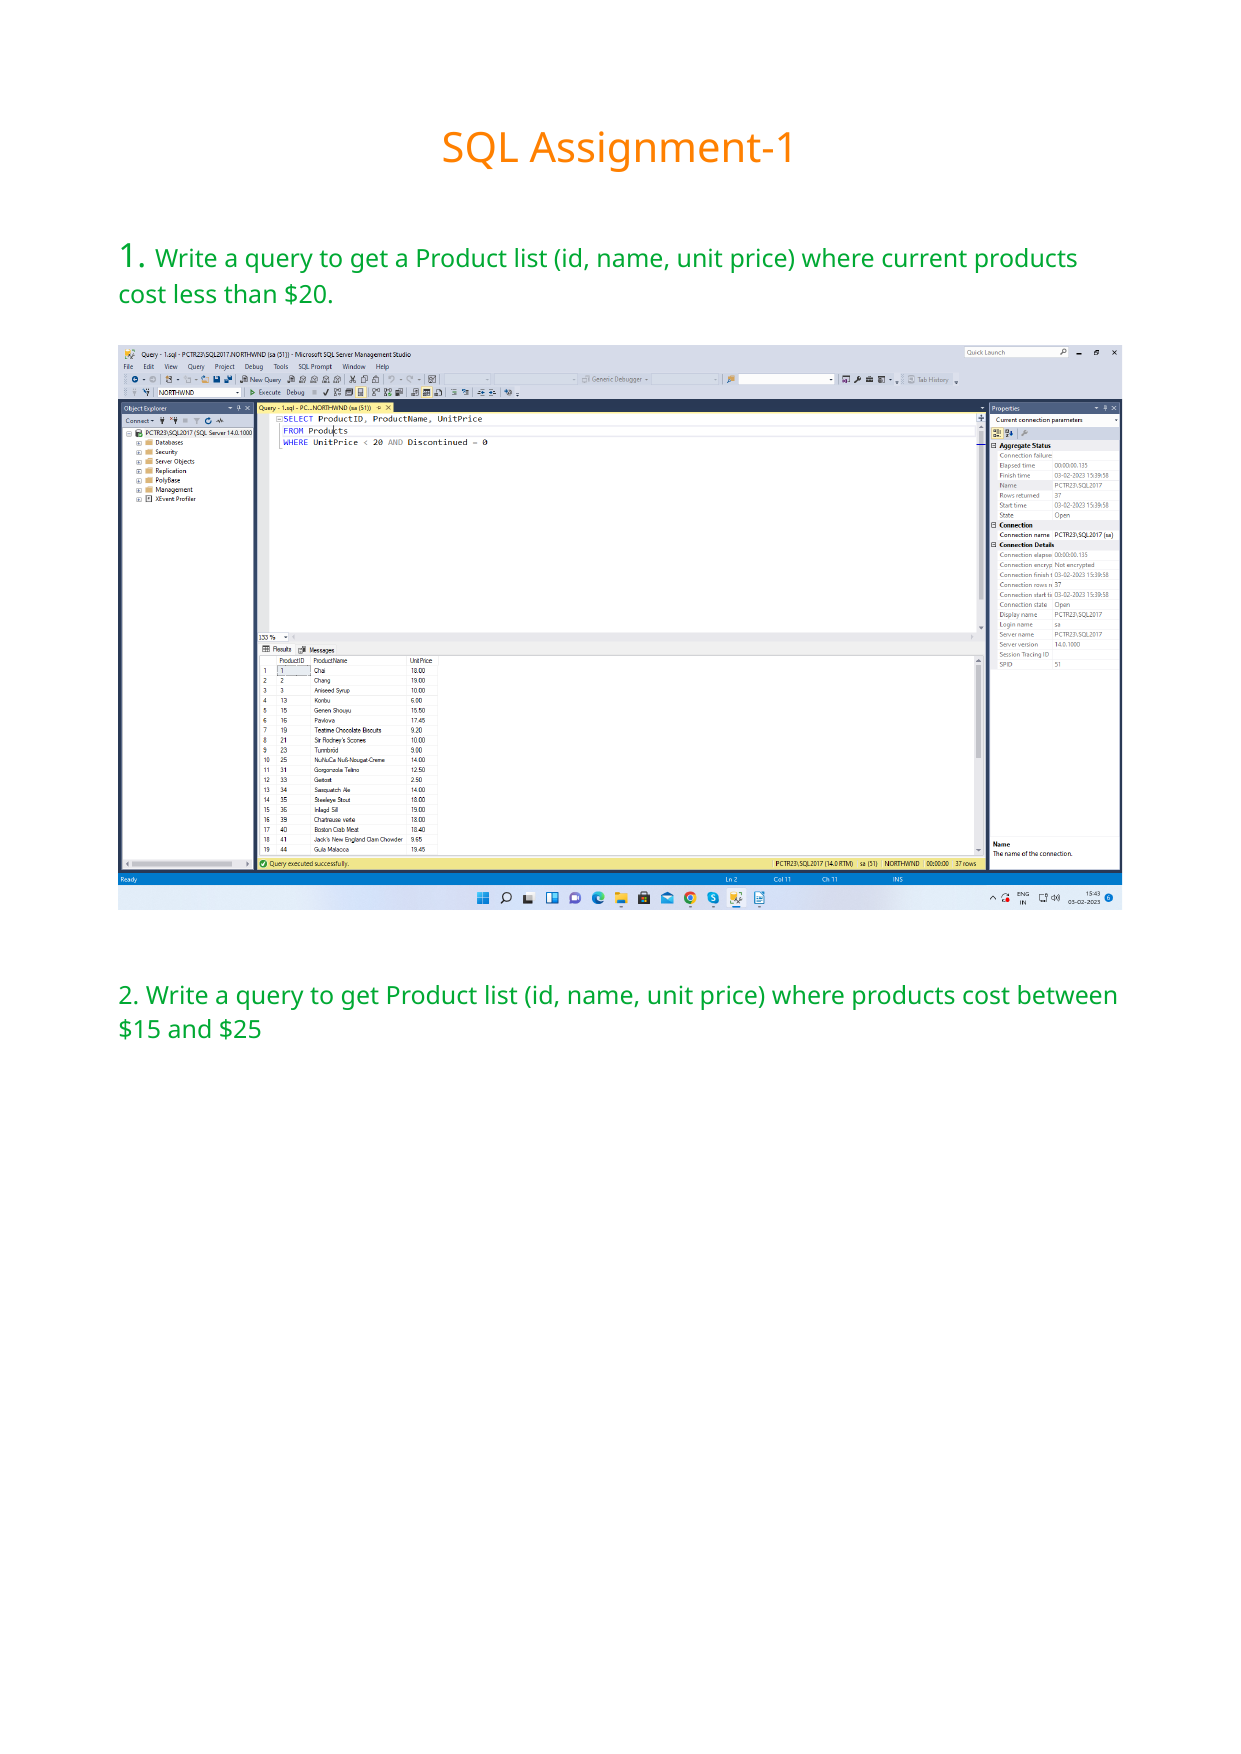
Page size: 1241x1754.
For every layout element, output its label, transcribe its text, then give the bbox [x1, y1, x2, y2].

picture [118, 345, 1123, 910]
text SQL Assignment-1 [118, 118, 1122, 175]
text 2. Write a query to get Product list (id, name, unit price) where products cost between $15 and $25 [118, 978, 1122, 1046]
text 1. Write a query to get a Product list (id, name, unit price) where current products cost less than $20. [118, 232, 1122, 311]
